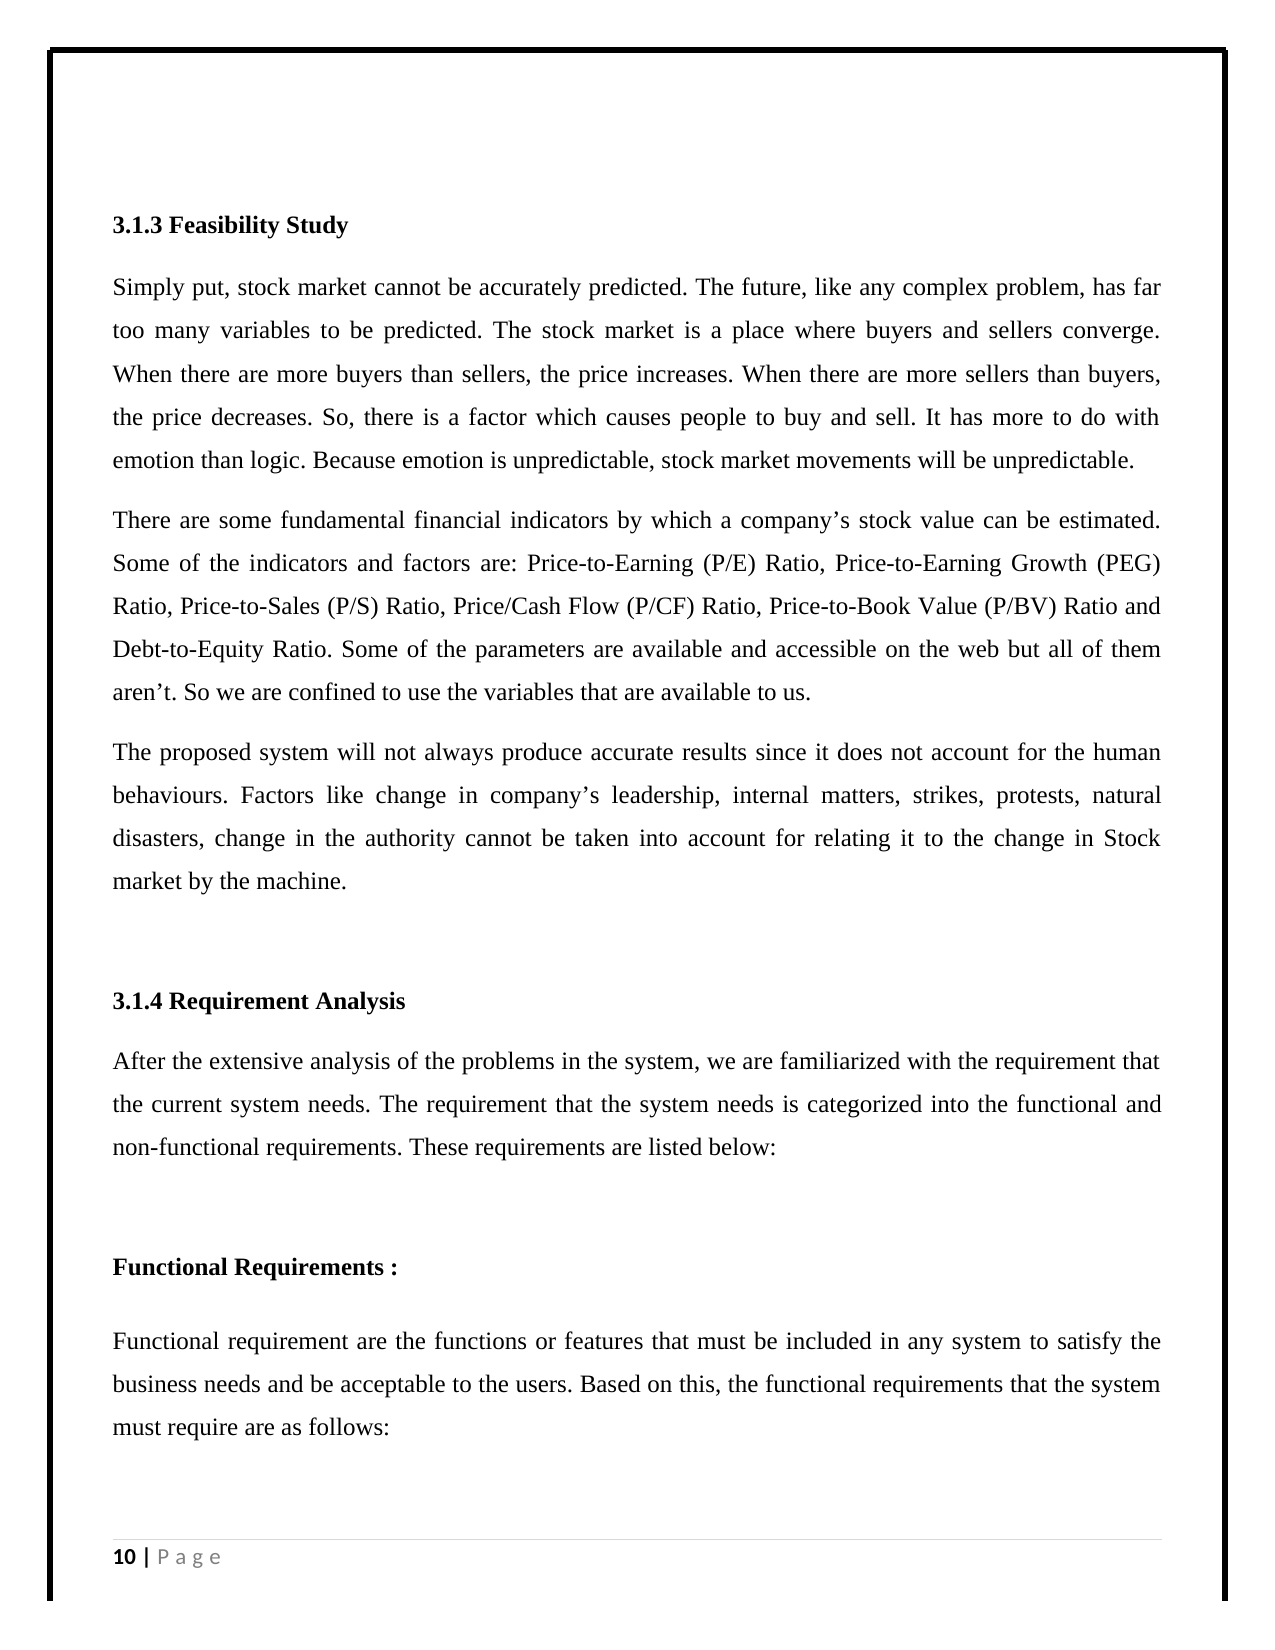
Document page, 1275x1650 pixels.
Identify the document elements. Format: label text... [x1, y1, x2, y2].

text Functional requirement are the functions or features that must be included in any system to satisfy the business needs and be acceptable to the users. Based on this, the functional requirements that the system must require are as follows: [112, 1326, 1162, 1441]
text Functional Requirements : [112, 1252, 1162, 1280]
text 3.1.3 Feasibility Study [112, 210, 1162, 239]
text After the extensive analysis of the problems in the system, we are familiarized with the requirement that the current system needs. The requirement that the system needs is categorized into the functional and non-functional requirements. These requirements are listed below: [112, 1046, 1162, 1161]
text Simply put, stock market cannot be accurately predicted. The future, like any complex problem, has far too many variables to be predicted. The stock market is a place where buyers and sellers converge. When there are more buyers than sellers, the price increases. When there are more sellers than buyers, the price decreases. So, there is a factor which causes people to buy and sell. It has more to do with emotion than logic. Because emotion is unpredictable, stock market movements will be unpredictable. [112, 272, 1162, 474]
text There are some fundamental financial indicators by which a company’s stock value can be estimated. Some of the indicators and factors are: Price-to-Earning (P/E) Ratio, Price-to-Earning Growth (PEG) Ratio, Price-to-Sales (P/S) Ratio, Price/Cash Flow (P/CF) Ratio, Price-to-Book Value (P/BV) Ratio and Debt-to-Equity Ratio. Some of the parameters are available and accessible on the web but all of them aren’t. So we are confined to use the variables that are available to us. [112, 505, 1162, 706]
text 3.1.4 Requirement Analysis [112, 986, 1162, 1015]
text The proposed system will not always produce accurate results since it does not account for the human behaviours. Factors like change in company’s leadership, internal matters, strikes, protests, natural disasters, change in the authority cannot be taken into account for relating it to the change in Stock market by the machine. [112, 737, 1162, 895]
